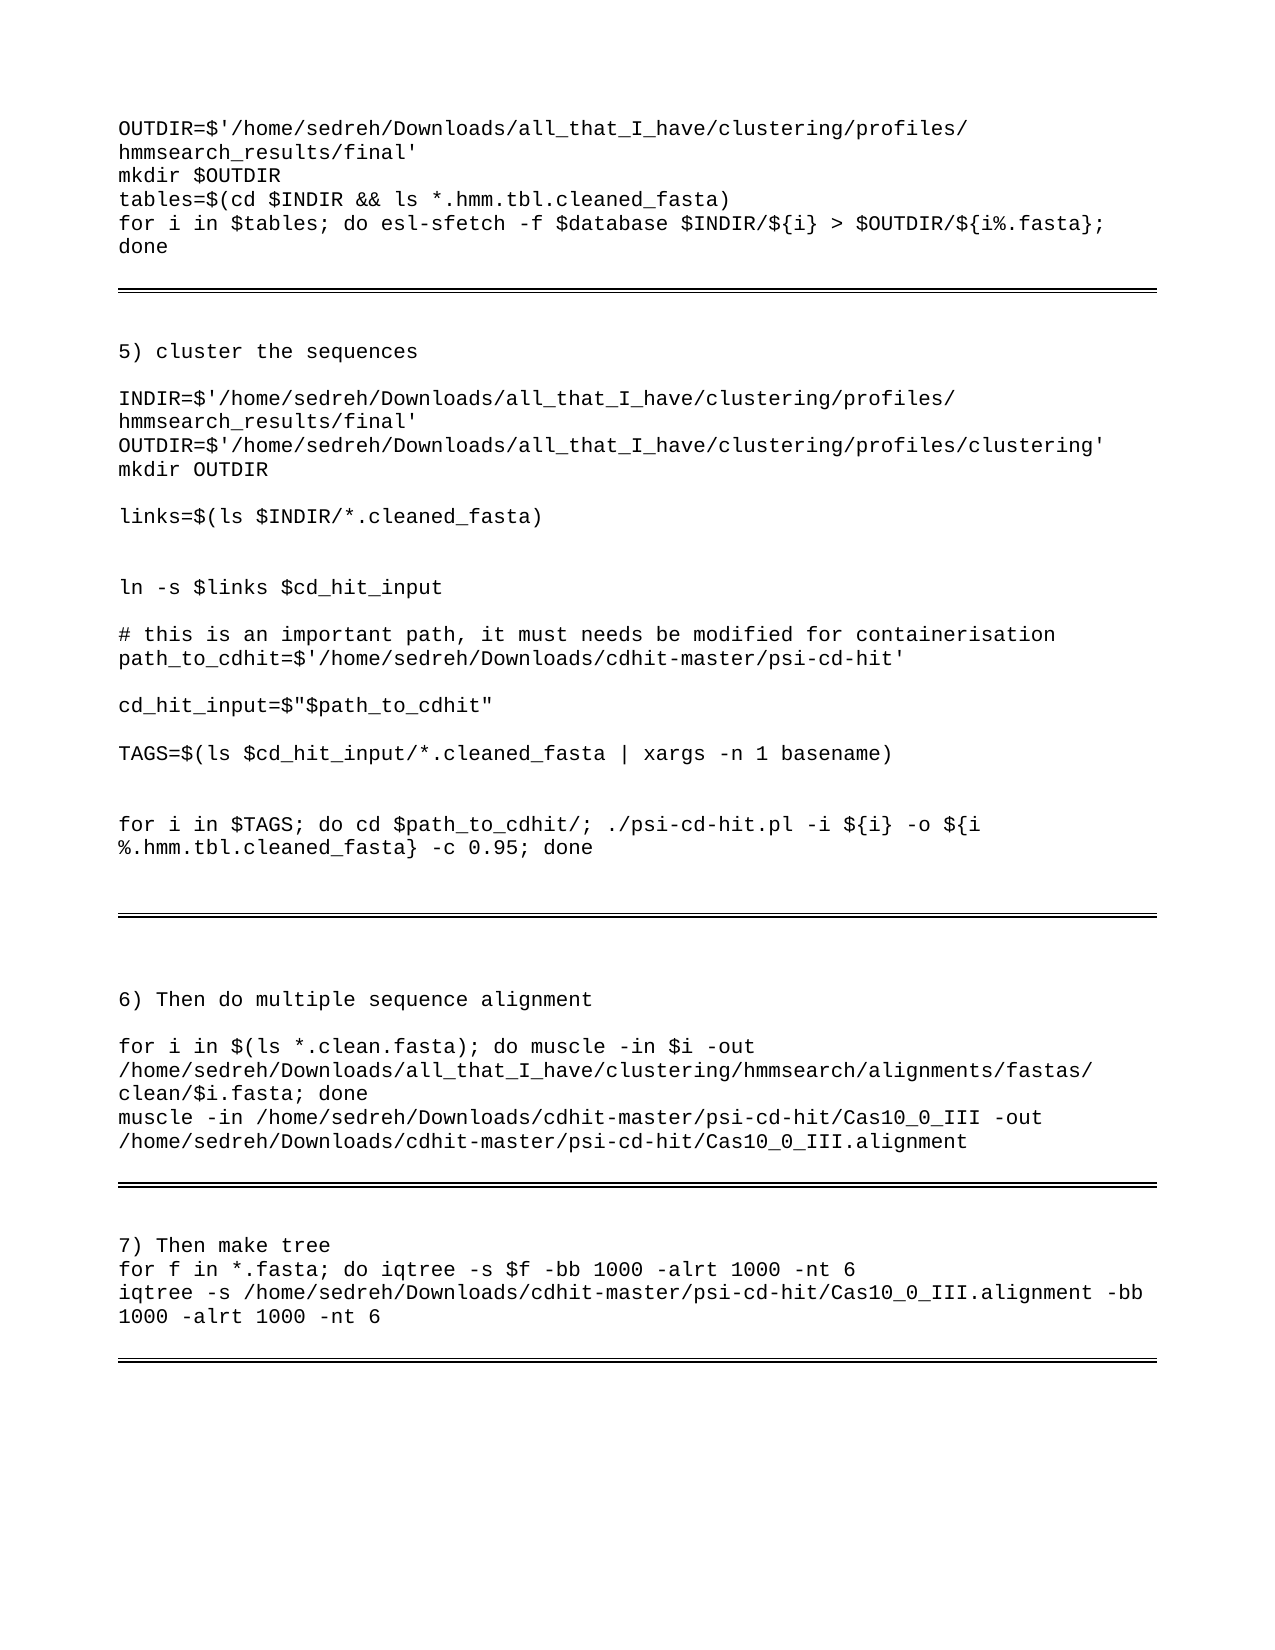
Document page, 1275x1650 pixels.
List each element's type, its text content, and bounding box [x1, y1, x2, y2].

text # this is an important path, it must needs be modified for containerisation [118, 624, 1157, 648]
text iqtree -s /home/sedreh/Downloads/cdhit-master/psi-cd-hit/Cas10_0_III.alignment -bb 1000 -alrt 1000 -nt 6 [118, 1282, 1157, 1329]
text path_to_cdhit=$'/home/sedreh/Downloads/cdhit-master/psi-cd-hit' [118, 648, 1157, 672]
text 5) cluster the sequences [118, 341, 1157, 364]
text links=$(ls $INDIR/*.cleaned_fasta) [118, 506, 1157, 530]
text OUTDIR=$'/home/sedreh/Downloads/all_that_I_have/clustering/profiles/hmmsearch_results/final' [118, 118, 1157, 165]
text for i in $tables; do esl-sfetch -f $database $INDIR/${i} > $OUTDIR/${i%.fasta}; done [118, 213, 1157, 260]
text OUTDIR=$'/home/sedreh/Downloads/all_that_I_have/clustering/profiles/clustering' [118, 435, 1157, 459]
text cd_hit_input=$"$path_to_cdhit" [118, 695, 1157, 719]
text for i in $(ls *.clean.fasta); do muscle -in $i -out /home/sedreh/Downloads/all_that_I_have/clustering/hmmsearch/alignments/fastas/clean/$i.fasta; done [118, 1036, 1157, 1107]
text 6) Then do multiple sequence alignment [118, 989, 1157, 1012]
text for f in *.fasta; do iqtree -s $f -bb 1000 -alrt 1000 -nt 6 [118, 1258, 1157, 1282]
text muscle -in /home/sedreh/Downloads/cdhit-master/psi-cd-hit/Cas10_0_III -out /home/sedreh/Downloads/cdhit-master/psi-cd-hit/Cas10_0_III.alignment [118, 1107, 1157, 1154]
text tables=$(cd $INDIR && ls *.hmm.tbl.cleaned_fasta) [118, 189, 1157, 213]
text INDIR=$'/home/sedreh/Downloads/all_that_I_have/clustering/profiles/hmmsearch_results/final' [118, 388, 1157, 435]
text mkdir OUTDIR [118, 459, 1157, 482]
text ln -s $links $cd_hit_input [118, 577, 1157, 601]
text for i in $TAGS; do cd $path_to_cdhit/; ./psi-cd-hit.pl -i ${i} -o ${i%.hmm.tbl.cleaned_fasta} -c 0.95; done [118, 813, 1157, 861]
text mkdir $OUTDIR [118, 165, 1157, 189]
text TAGS=$(ls $cd_hit_input/*.cleaned_fasta | xargs -n 1 basename) [118, 743, 1157, 766]
text 7) Then make tree [118, 1235, 1157, 1258]
